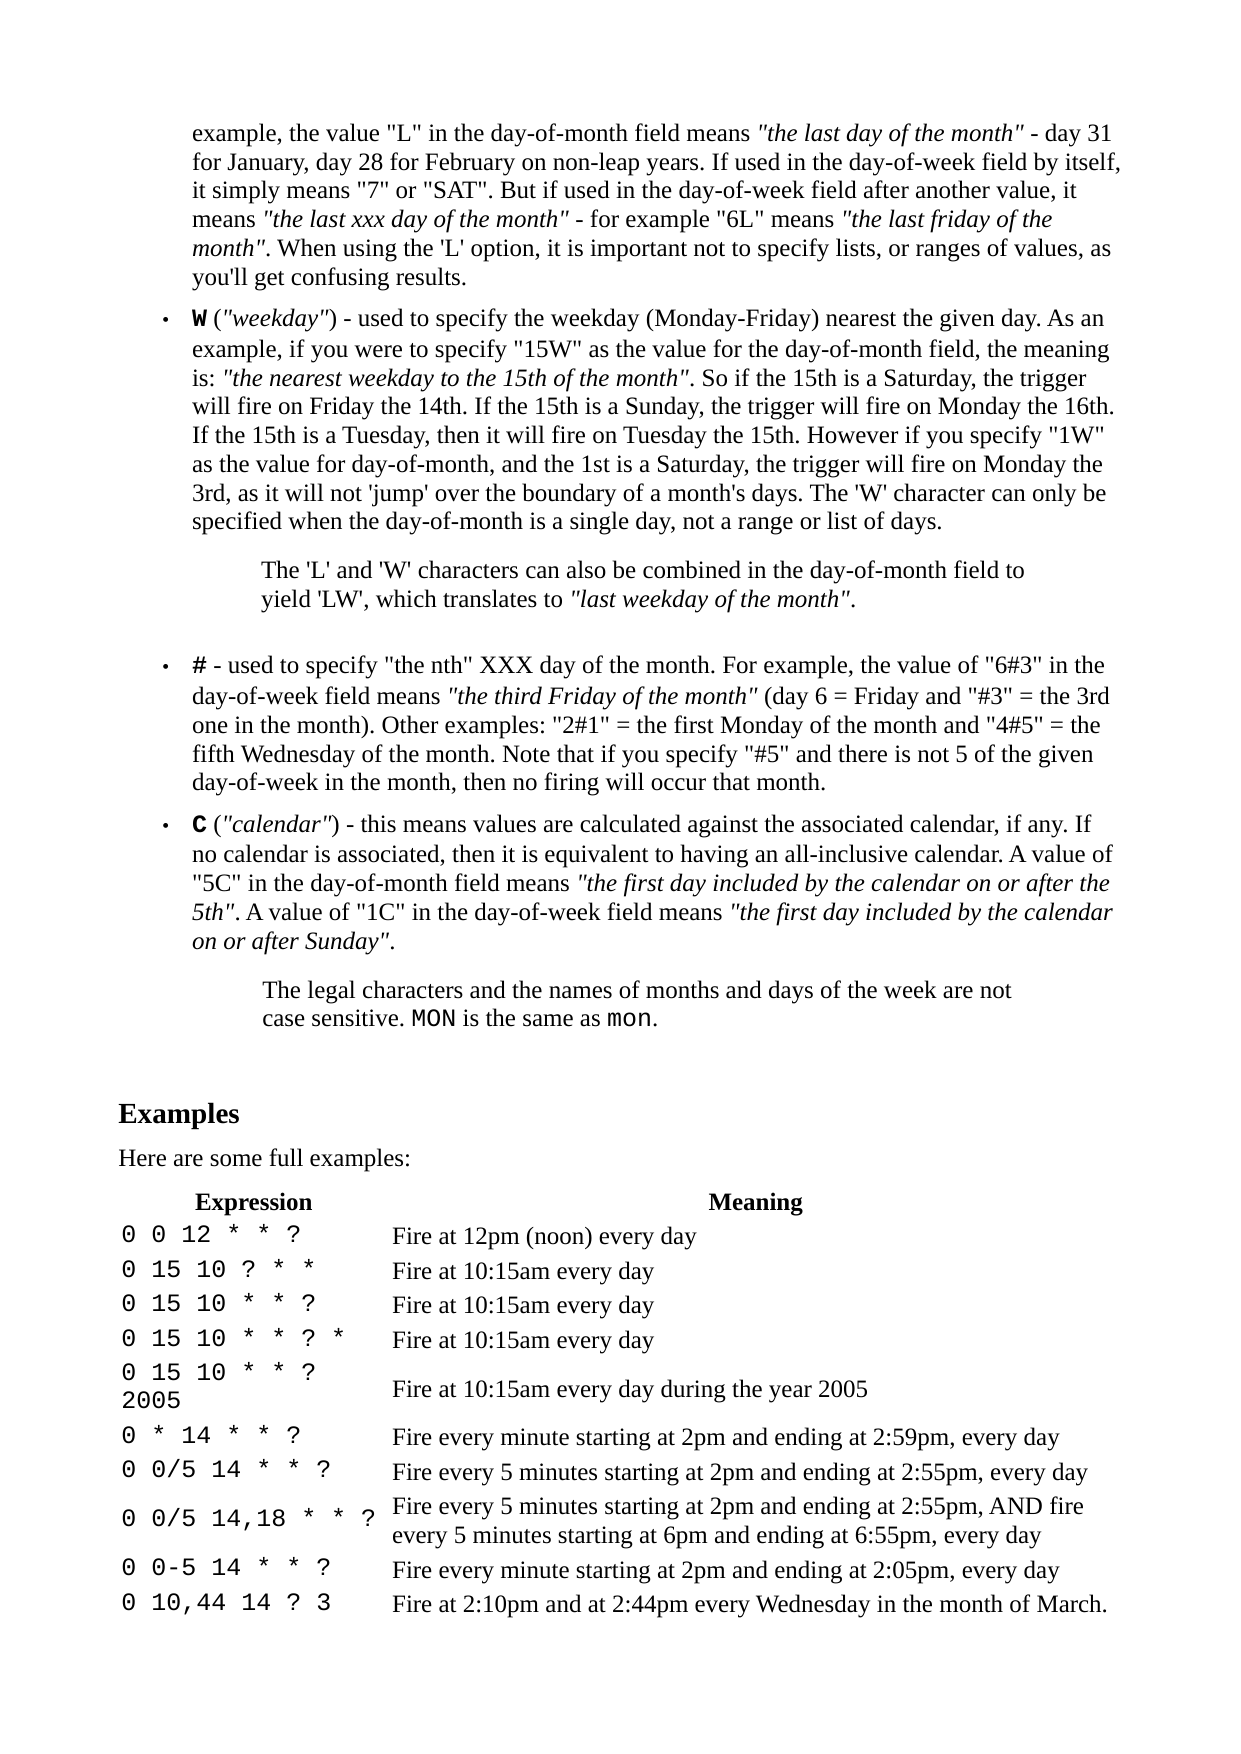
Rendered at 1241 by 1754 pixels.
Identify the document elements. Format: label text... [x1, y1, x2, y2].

table_cell Fire at 12pm (noon) every day [389, 1219, 1122, 1253]
table_header The legal characters and the names of months and days of the week are not case sensitive. MON is the same as mon. [254, 967, 1047, 1072]
table_cell 0 0/5 14 * * ? [118, 1454, 389, 1488]
table_cell 0 10,44 14 ? 3 [118, 1586, 389, 1621]
table_header Expression [118, 1184, 389, 1218]
table_cell 0 15 10 * * ? 2005 [118, 1357, 389, 1419]
table_header [194, 548, 253, 650]
table_cell 0 * 14 * * ? [118, 1419, 389, 1454]
text Here are some full examples: [118, 1143, 1122, 1171]
subtitle Examples [118, 1097, 1122, 1130]
table_cell Fire every 5 minutes starting at 2pm and ending at 2:55pm, every day [389, 1454, 1122, 1488]
list example, the value "L" in the day-of-month field means "the last day of the month" - day 31 for January, day 28 for February on non-leap years. If used in the day-of-week field by itself, it simply means "7" or "SAT". But if used in the day-of-week field after another value, it means "the last xxx day of the month" - for example "6L" means "the last friday of the month". When using the 'L' option, it is important not to specify lists, or ranges of values, as you'll get confusing results. [162, 118, 1122, 291]
table_cell Fire at 10:15am every day during the year 2005 [389, 1357, 1122, 1419]
table_cell Fire at 10:15am every day [389, 1288, 1122, 1322]
table_cell Fire every minute starting at 2pm and ending at 2:59pm, every day [389, 1419, 1122, 1454]
table_cell Fire at 10:15am every day [389, 1253, 1122, 1288]
table_header Meaning [389, 1184, 1122, 1218]
table_cell Fire every 5 minutes starting at 2pm and ending at 2:55pm, AND fire every 5 minutes starting at 6pm and ending at 6:55pm, every day [389, 1489, 1122, 1552]
table_header [194, 967, 254, 1072]
table_cell 0 15 10 * * ? * [118, 1322, 389, 1357]
table_cell 0 15 10 ? * * [118, 1253, 389, 1288]
table_cell 0 15 10 * * ? [118, 1288, 389, 1322]
table_cell 0 0-5 14 * * ? [118, 1552, 389, 1586]
table_header The 'L' and 'W' characters can also be combined in the day-of-month field to yield 'LW', which translates to "last weekday of the month". [253, 548, 1047, 650]
table_cell 0 0 12 * * ? [118, 1219, 389, 1253]
list W ("weekday") - used to specify the weekday (Monday-Friday) nearest the given day. As an example, if you were to specify "15W" as the value for the day-of-month field, the meaning is: "the nearest weekday to the 15th of the month". So if the 15th is a Saturday, the trigger will fire on Friday the 14th. If the 15th is a Sunday, the trigger will fire on Monday the 16th. If the 15th is a Tuesday, then it will fire on Tuesday the 15th. However if you specify "1W" as the value for day-of-month, and the 1st is a Saturday, the trigger will fire on Monday the 3rd, as it will not 'jump' over the boundary of a month's days. The 'W' character can only be specified when the day-of-month is a single day, not a range or list of days. [162, 303, 1122, 535]
table_cell Fire every minute starting at 2pm and ending at 2:05pm, every day [389, 1552, 1122, 1586]
list # - used to specify "the nth" XXX day of the month. For example, the value of "6#3" in the day-of-week field means "the third Friday of the month" (day 6 = Friday and "#3" = the 3rd one in the month). Other examples: "2#1" = the first Monday of the month and "4#5" = the fifth Wednesday of the month. Note that if you specify "#5" and there is not 5 of the given day-of-week in the month, then no firing will occur that month. [162, 650, 1122, 796]
table_cell Fire at 2:10pm and at 2:44pm every Wednesday in the month of March. [389, 1586, 1122, 1621]
list C ("calendar") - this means values are calculated against the associated calendar, if any. If no calendar is associated, then it is equivalent to having an all-inclusive calendar. A value of "5C" in the day-of-month field means "the first day included by the calendar on or after the 5th". A value of "1C" in the day-of-week field means "the first day included by the calendar on or after Sunday". [162, 809, 1122, 954]
table_cell Fire at 10:15am every day [389, 1322, 1122, 1357]
table_cell 0 0/5 14,18 * * ? [118, 1489, 389, 1552]
